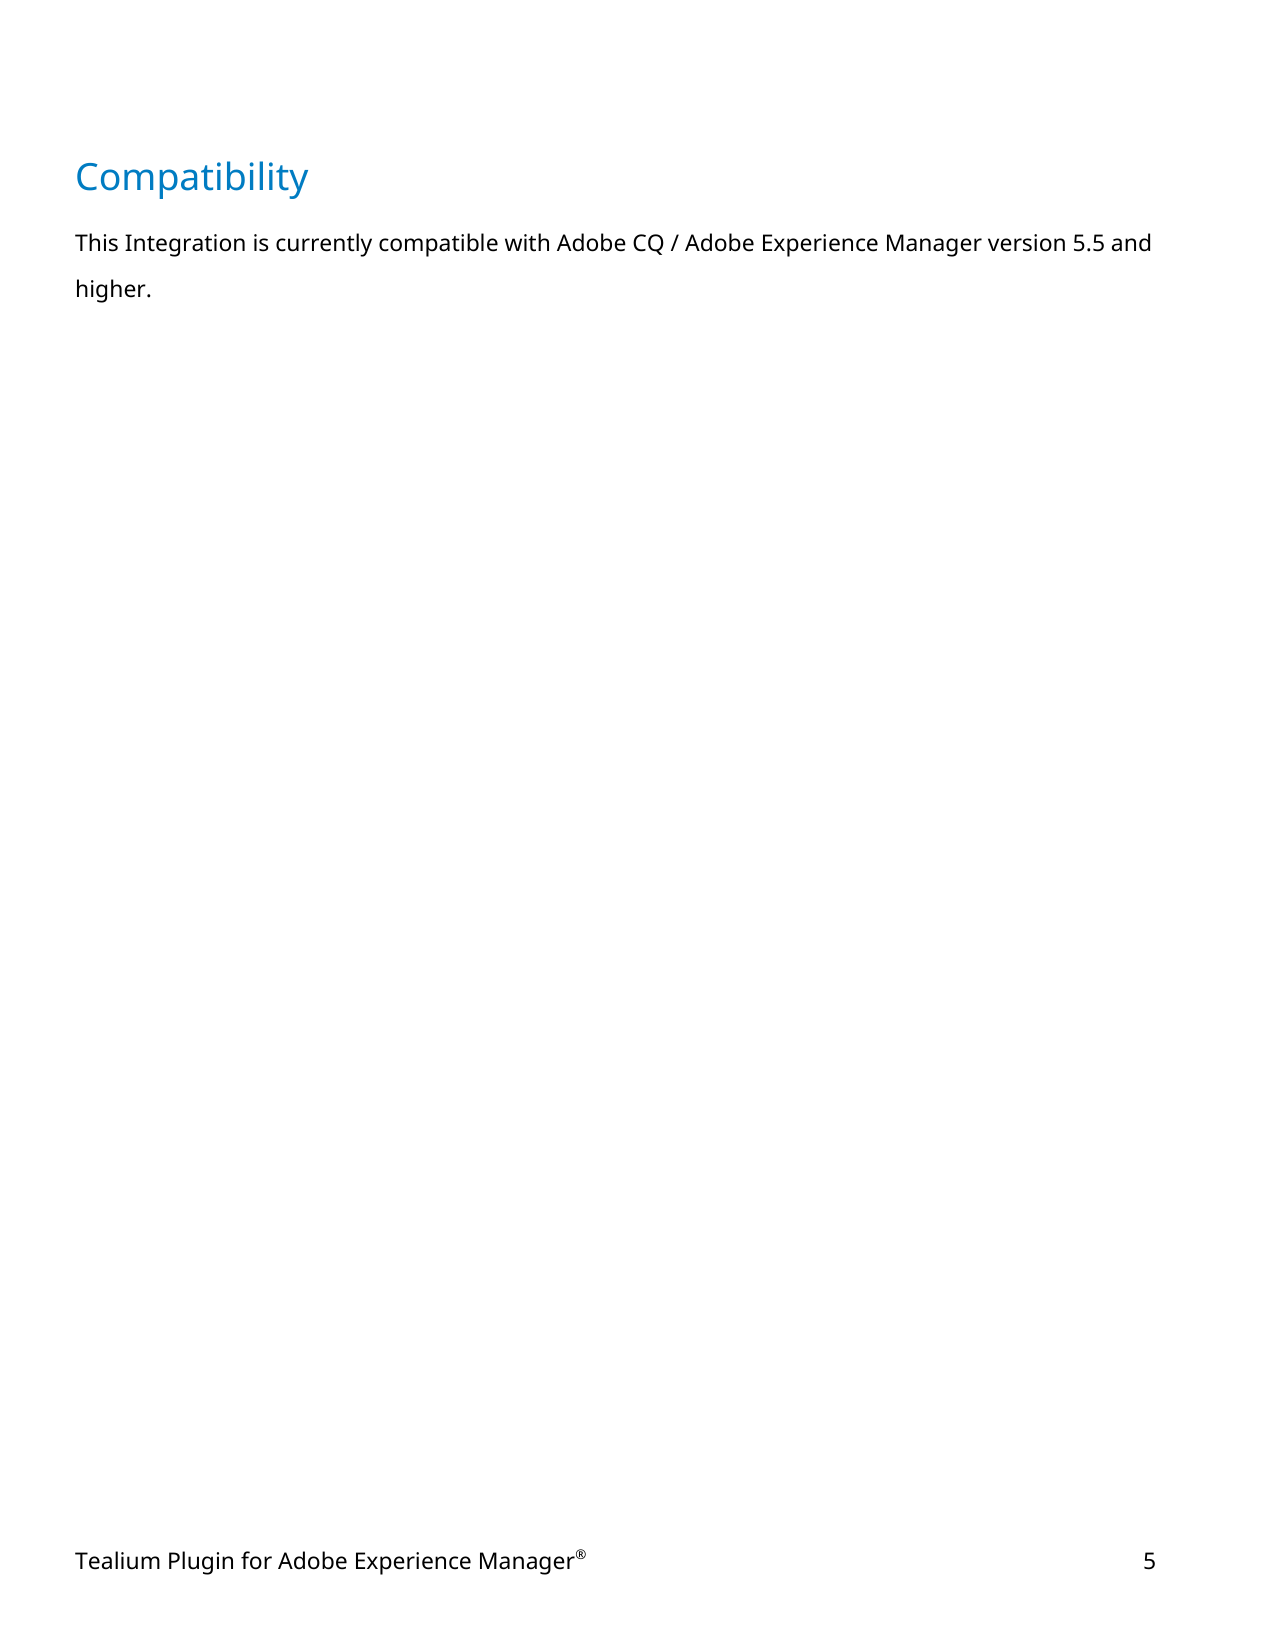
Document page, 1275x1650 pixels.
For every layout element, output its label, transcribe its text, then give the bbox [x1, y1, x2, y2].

text This Integration is currently compatible with Adobe CQ / Adobe Experience Manager version 5.5 and higher. [75, 227, 1200, 305]
subtitle Compatibility [75, 150, 1200, 201]
